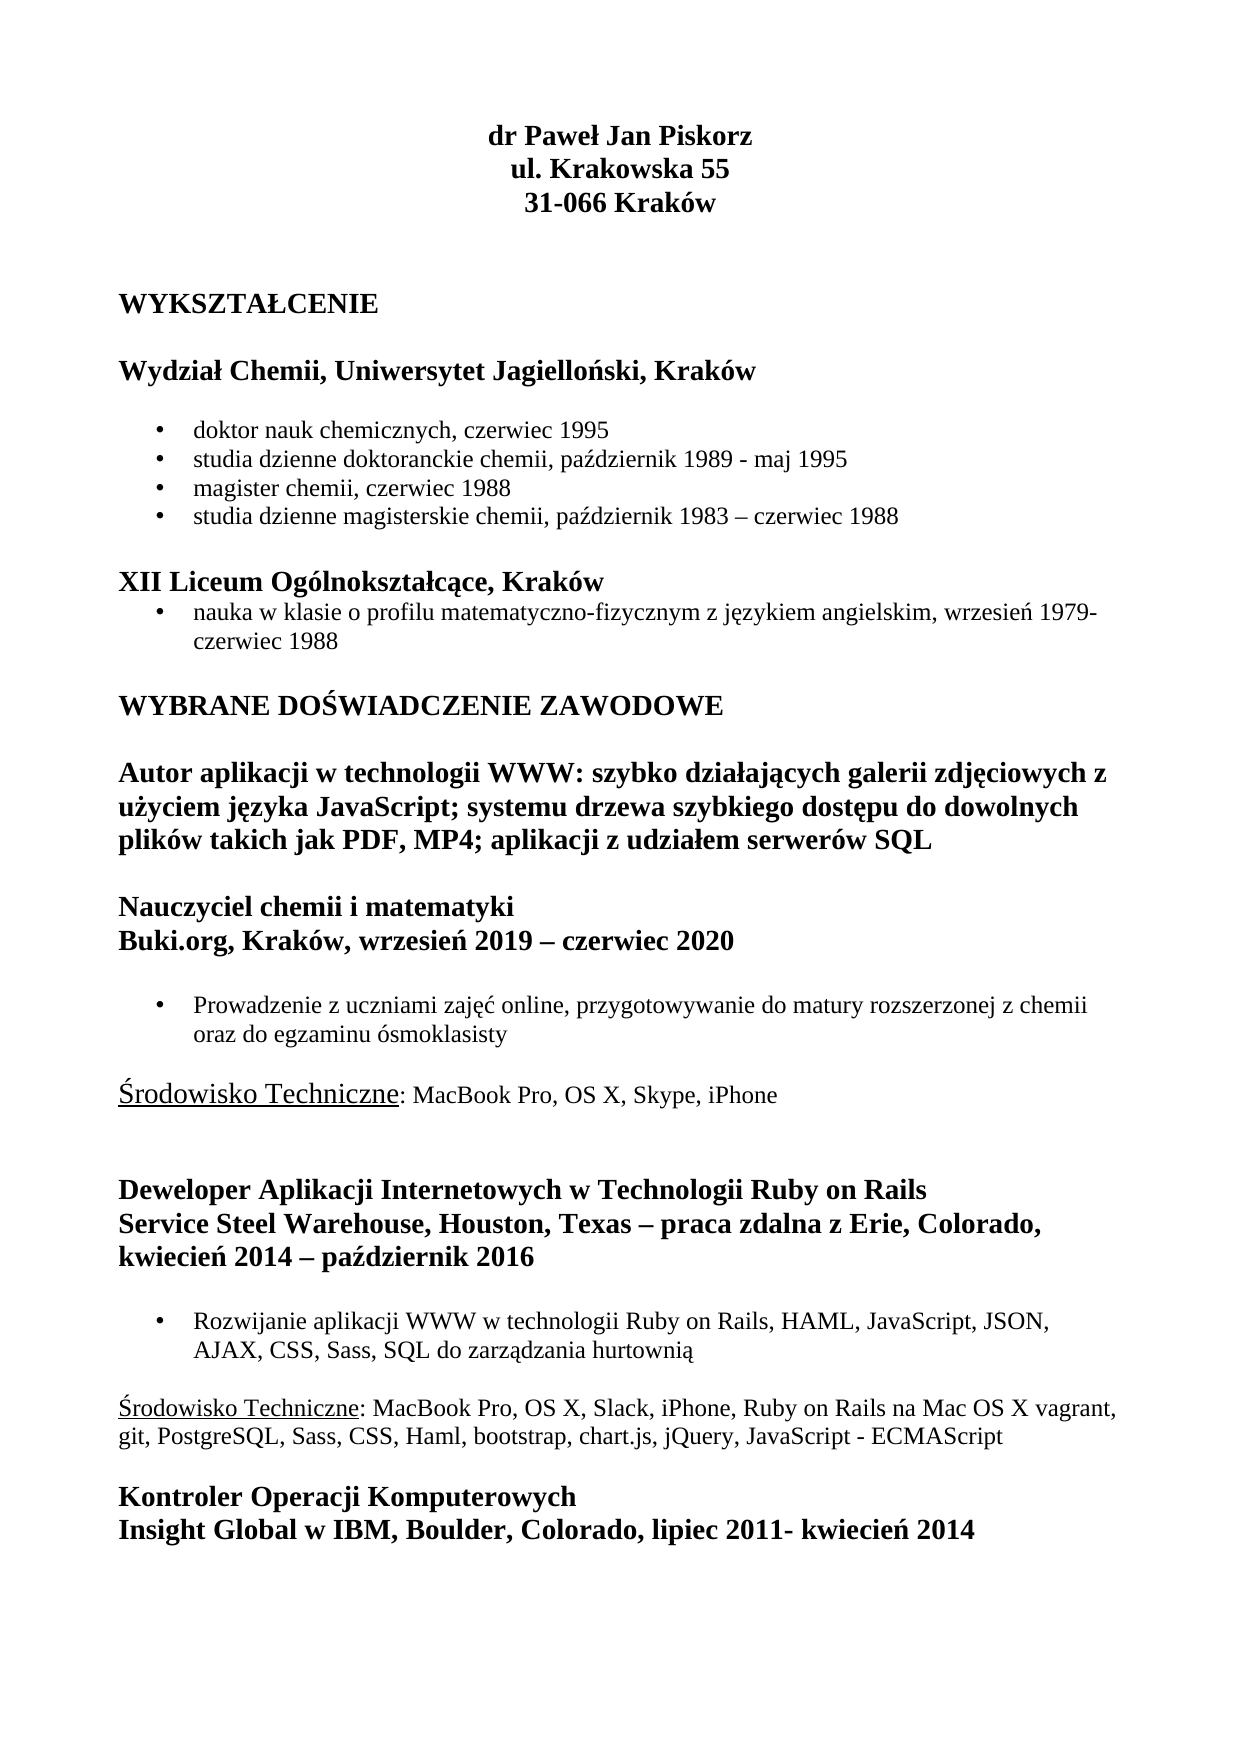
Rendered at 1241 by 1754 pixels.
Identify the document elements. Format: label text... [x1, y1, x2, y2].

list Rozwijanie aplikacji WWW w technologii Ruby on Rails, HAML, JavaScript, JSON, AJAX, CSS, Sass, SQL do zarządzania hurtownią [156, 1306, 1122, 1364]
text WYKSZTAŁCENIE [118, 286, 1122, 319]
list studia dzienne doktoranckie chemii, październik 1989 - maj 1995 [156, 444, 1122, 473]
text ul. Krakowska 55 [118, 152, 1122, 185]
text Insight Global w IBM, Boulder, Colorado, lipiec 2011- kwiecień 2014 [118, 1512, 1122, 1546]
text Środowisko Techniczne: MacBook Pro, OS X, Slack, iPhone, Ruby on Rails na Mac OS X vagrant, git, PostgreSQL, Sass, CSS, Haml, bootstrap, chart.js, jQuery, JavaScript - ECMAScript [118, 1393, 1122, 1450]
text Nauczyciel chemii i matematyki [118, 889, 1122, 923]
text Kontroler Operacji Komputerowych [118, 1479, 1122, 1512]
text Buki.org, Kraków, wrzesień 2019 – czerwiec 2020 [118, 923, 1122, 957]
text Wydział Chemii, Uniwersytet Jagielloński, Kraków [118, 353, 1122, 386]
list Prowadzenie z uczniami zajęć online, przygotowywanie do matury rozszerzonej z chemii oraz do egzaminu ósmoklasisty [156, 990, 1122, 1048]
text dr Paweł Jan Piskorz [118, 118, 1122, 152]
list doktor nauk chemicznych, czerwiec 1995 [156, 415, 1122, 444]
text WYBRANE DOŚWIADCZENIE ZAWODOWE [118, 688, 1122, 722]
text Service Steel Warehouse, Houston, Texas – praca zdalna z Erie, Colorado, kwiecień 2014 – październik 2016 [118, 1206, 1122, 1273]
text Deweloper Aplikacji Internetowych w Technologii Ruby on Rails [118, 1172, 1122, 1206]
list nauka w klasie o profilu matematyczno-fizycznym z językiem angielskim, wrzesień 1979-czerwiec 1988 [156, 597, 1122, 655]
text Autor aplikacji w technologii WWW: szybko działających galerii zdjęciowych z użyciem języka JavaScript; systemu drzewa szybkiego dostępu do dowolnych plików takich jak PDF, MP4; aplikacji z udziałem serwerów SQL [118, 755, 1122, 856]
text Środowisko Techniczne: MacBook Pro, OS X, Skype, iPhone [118, 1076, 1122, 1110]
list magister chemii, czerwiec 1988 [156, 473, 1122, 501]
text XII Liceum Ogólnokształcące, Kraków [118, 564, 1122, 597]
list studia dzienne magisterskie chemii, październik 1983 – czerwiec 1988 [156, 501, 1122, 530]
text 31-066 Kraków [118, 185, 1122, 219]
